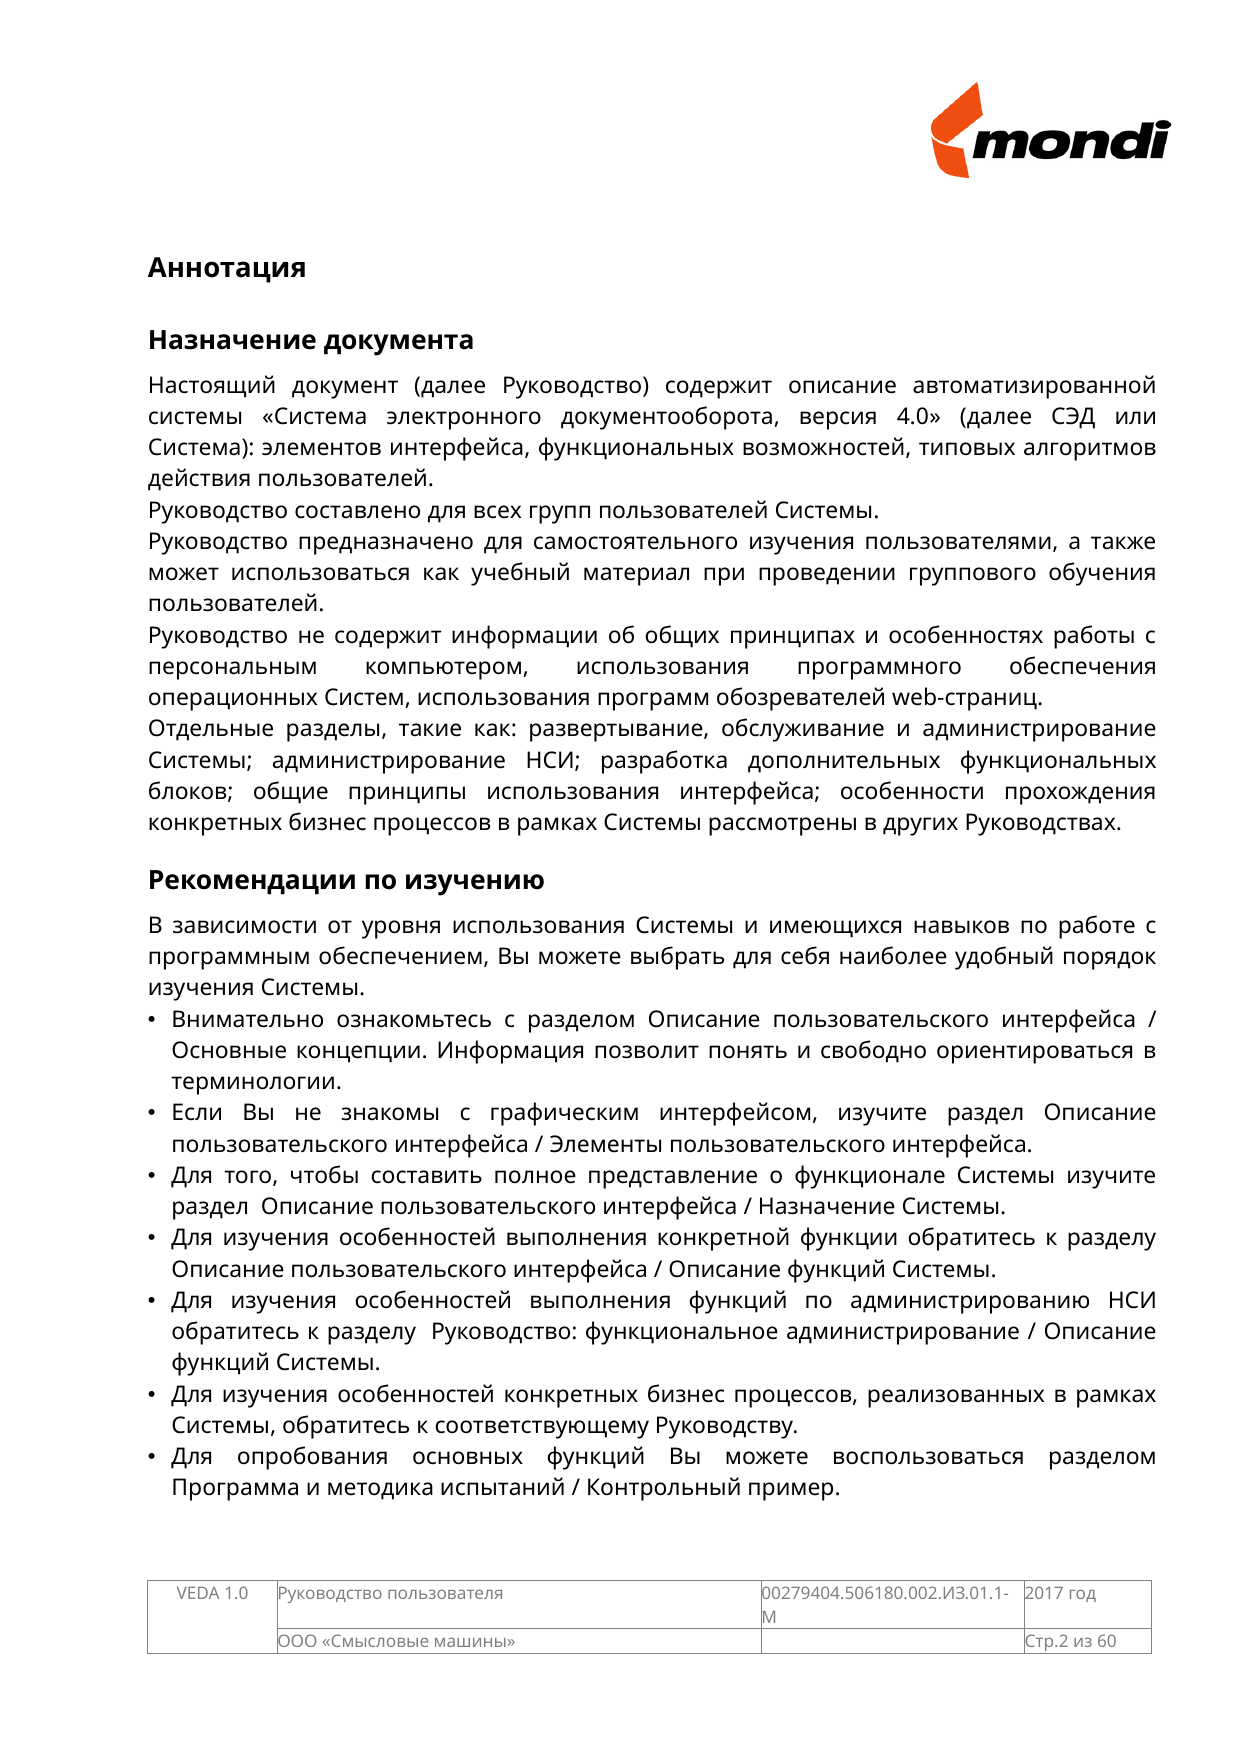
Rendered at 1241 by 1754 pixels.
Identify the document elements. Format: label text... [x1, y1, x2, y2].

text В зависимости от уровня использования Системы и имеющихся навыков по работе с программным обеспечением, Вы можете выбрать для себя наиболее удобный порядок изучения Системы. [148, 909, 1157, 1002]
picture [921, 76, 1181, 188]
list Внимательно ознакомьтесь с разделом Описание пользовательского интерфейса / Основные концепции. Информация позволит понять и свободно ориентироваться в терминологии. [148, 1002, 1157, 1096]
text Руководство не содержит информации об общих принципах и особенностях работы с персональным компьютером, использования программного обеспечения операционных Систем, использования программ обозревателей web-страниц. [148, 619, 1157, 712]
text Отдельные разделы, такие как: развертывание, обслуживание и администрирование Системы; администрирование НСИ; разработка дополнительных функциональных блоков; общие принципы использования интерфейса; особенности прохождения конкретных бизнес процессов в рамках Системы рассмотрены в других Руководствах. [148, 712, 1157, 837]
list Если Вы не знакомы с графическим интерфейсом, изучите раздел Описание пользовательского интерфейса / Элементы пользовательского интерфейса. [148, 1096, 1157, 1159]
subtitle Назначение документа [148, 321, 1157, 357]
list Для изучения особенностей выполнения функций по администрированию НСИ обратитесь к разделу Руководство: функциональное администрирование / Описание функций Системы. [148, 1284, 1157, 1377]
list Для опробования основных функций Вы можете воспользоваться разделом Программа и методика испытаний / Контрольный пример. [148, 1440, 1157, 1502]
text Руководство составлено для всех групп пользователей Системы. [148, 494, 1157, 525]
subtitle Рекомендации по изучению [148, 861, 1157, 897]
text Руководство предназначено для самостоятельного изучения пользователями, а также может использоваться как учебный материал при проведении группового обучения пользователей. [148, 525, 1157, 619]
list Для изучения особенностей конкретных бизнес процессов, реализованных в рамках Системы, обратитесь к соответствующему Руководству. [148, 1377, 1157, 1440]
list Для того, чтобы составить полное представление о функционале Системы изучите раздел Описание пользовательского интерфейса / Назначение Системы. [148, 1159, 1157, 1221]
subtitle Аннотация [148, 248, 1157, 286]
list Для изучения особенностей выполнения конкретной функции обратитесь к разделу Описание пользовательского интерфейса / Описание функций Системы. [148, 1221, 1157, 1284]
text Настоящий документ (далее Руководство) содержит описание автоматизированной системы «Система электронного документооборота, версия 4.0» (далее СЭД или Система): элементов интерфейса, функциональных возможностей, типовых алгоритмов действия пользователей. [148, 369, 1157, 494]
